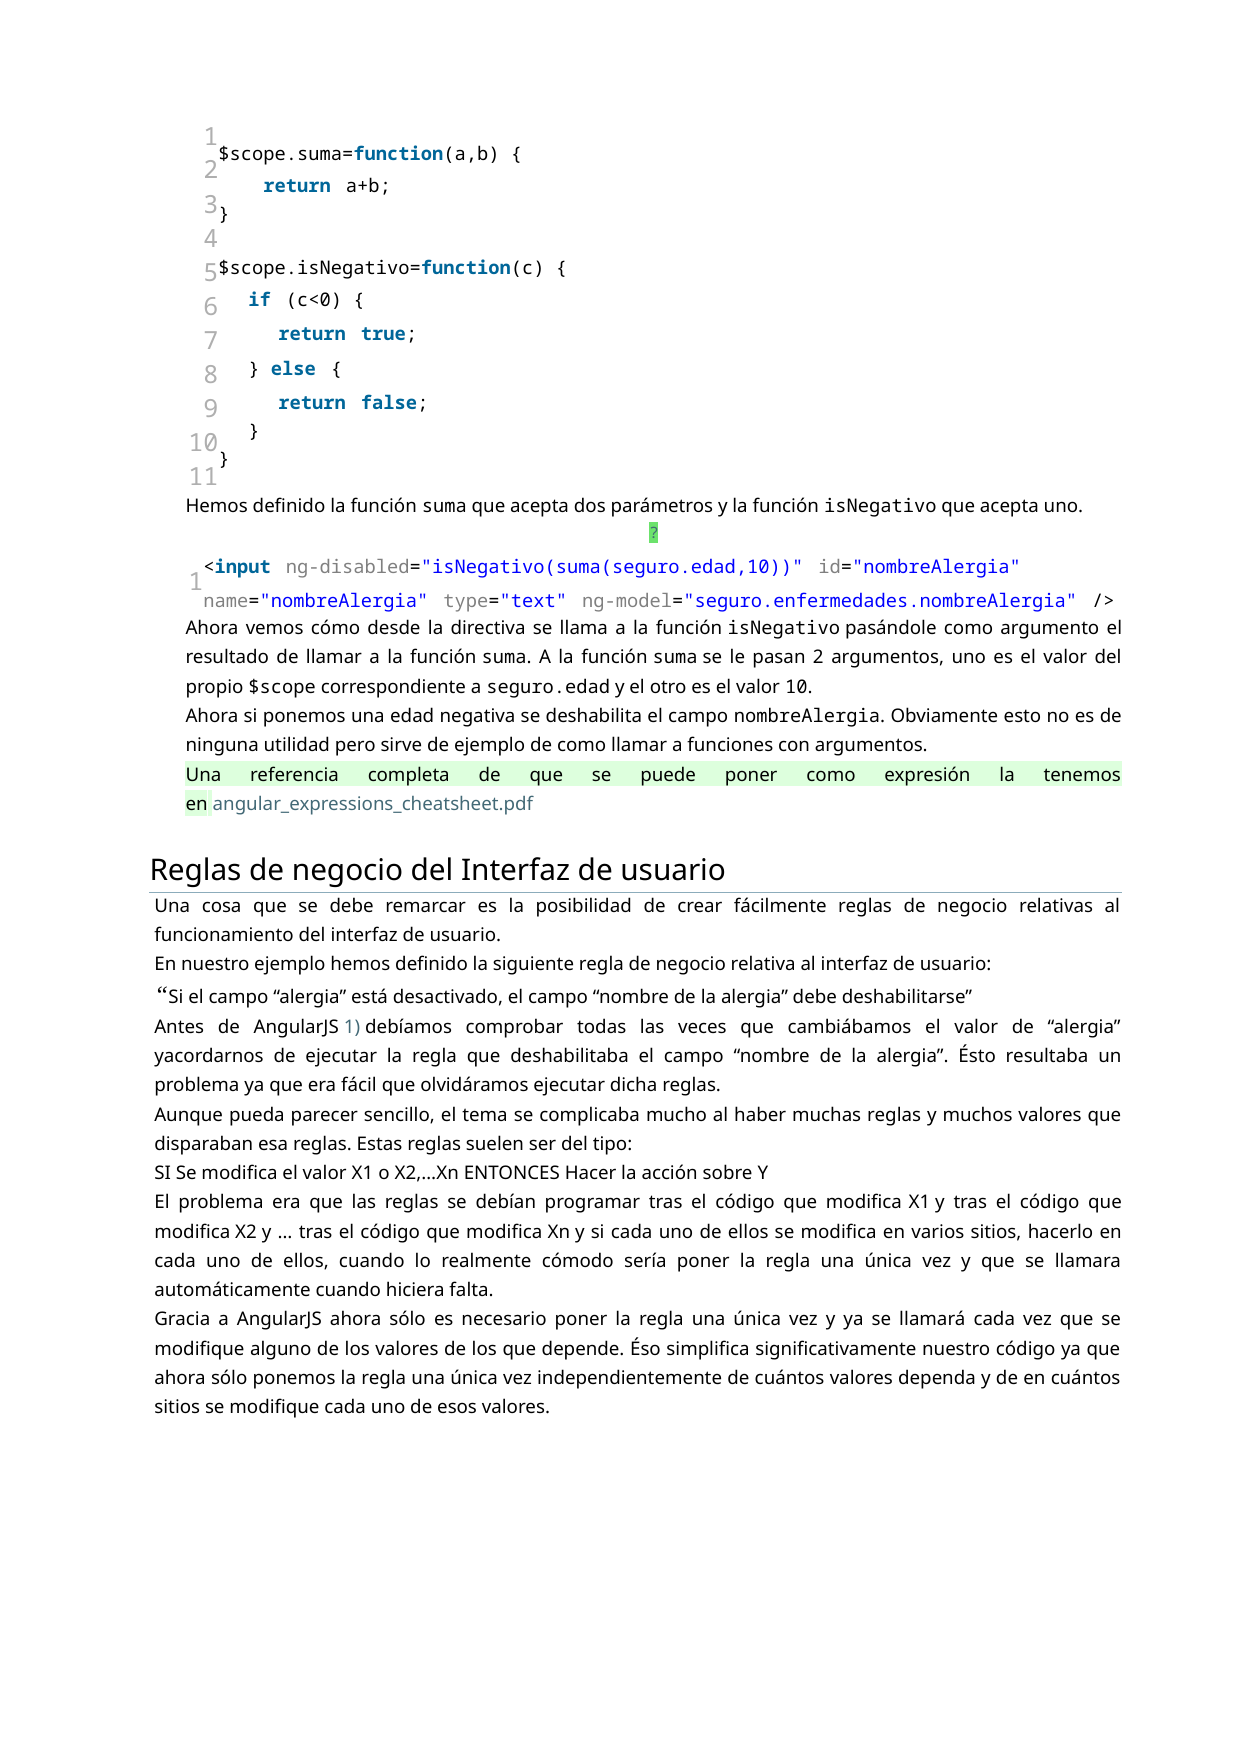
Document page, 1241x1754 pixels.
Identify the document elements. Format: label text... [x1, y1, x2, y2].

text Aunque pueda parecer sencillo, el tema se complicaba mucho al haber muchas reglas y muchos valores que disparaban esa reglas. Estas reglas suelen ser del tipo: [154, 1101, 1122, 1156]
subtitle Reglas de negocio del Interfaz de usuario [149, 849, 1122, 892]
text “Si el campo “alergia” está desactivado, el campo “nombre de la alergia” debe deshabilitarse” [154, 980, 1122, 1009]
text En nuestro ejemplo hemos definido la siguiente regla de negocio relativa al interfaz de usuario: [154, 951, 1122, 976]
text Hemos definido la función suma que acepta dos parámetros y la función isNegativo que acepta uno. [185, 493, 1122, 518]
table_header 1 2 3 4 5 6 7 8 9 10 11 [185, 118, 218, 493]
text Ahora vemos cómo desde la directiva se llama a la función isNegativo pasándole como argumento el resultado de llamar a la función suma. A la función suma se le pasan 2 argumentos, uno es el valor del propio $scope correspondiente a seguro.edad y el otro es el valor 10. [185, 614, 1122, 699]
text Ahora si ponemos una edad negativa se deshabilita el campo nombreAlergia. Obviamente esto no es de ninguna utilidad pero sirve de ejemplo de como llamar a funciones con argumentos. [185, 702, 1122, 757]
table_header $scope.suma=function(a,b) { return a+b; } $scope.isNegativo=function(c) { if (c<0) { return true; } else { return false; } } [218, 118, 568, 493]
table_header 1 [185, 546, 203, 614]
text SI Se modifica el valor X1 o X2,…Xn ENTONCES Hacer la acción sobre Y [154, 1159, 1122, 1185]
text Antes de AngularJS 1) debíamos comprobar todas las veces que cambiábamos el valor de “alergia” yacordarnos de ejecutar la regla que deshabilitaba el campo “nombre de la alergia”. Ésto resultaba un problema ya que era fácil que olvidáramos ejecutar dicha reglas. [154, 1013, 1122, 1097]
text Gracia a AngularJS ahora sólo es necesario poner la regla una única vez y ya se llamará cada vez que se modifique alguno de los valores de los que depende. Éso simplifica significativamente nuestro código ya que ahora sólo ponemos la regla una única vez independientemente de cuántos valores dependa y de en cuántos sitios se modifique cada uno de esos valores. [154, 1306, 1122, 1419]
text Una cosa que se debe remarcar es la posibilidad de crear fácilmente reglas de negocio relativas al funcionamiento del interfaz de usuario. [154, 893, 1122, 947]
text ? [185, 522, 1122, 543]
text Una referencia completa de que se puede poner como expresión la tenemos en angular_expressions_cheatsheet.pdf [185, 761, 1122, 816]
text El problema era que las reglas se debían programar tras el código que modifica X1 y tras el código que modifica X2 y … tras el código que modifica Xn y si cada uno de ellos se modifica en varios sitios, hacerlo en cada uno de ellos, cuando lo realmente cómodo sería poner la regla una única vez y que se llamara automáticamente cuando hiciera falta. [154, 1189, 1122, 1302]
table_header <input ng-disabled="isNegativo(suma(seguro.edad,10))" id="nombreAlergia" name="nombreAlergia" type="text" ng-model="seguro.enfermedades.nombreAlergia" /> [203, 546, 1122, 614]
